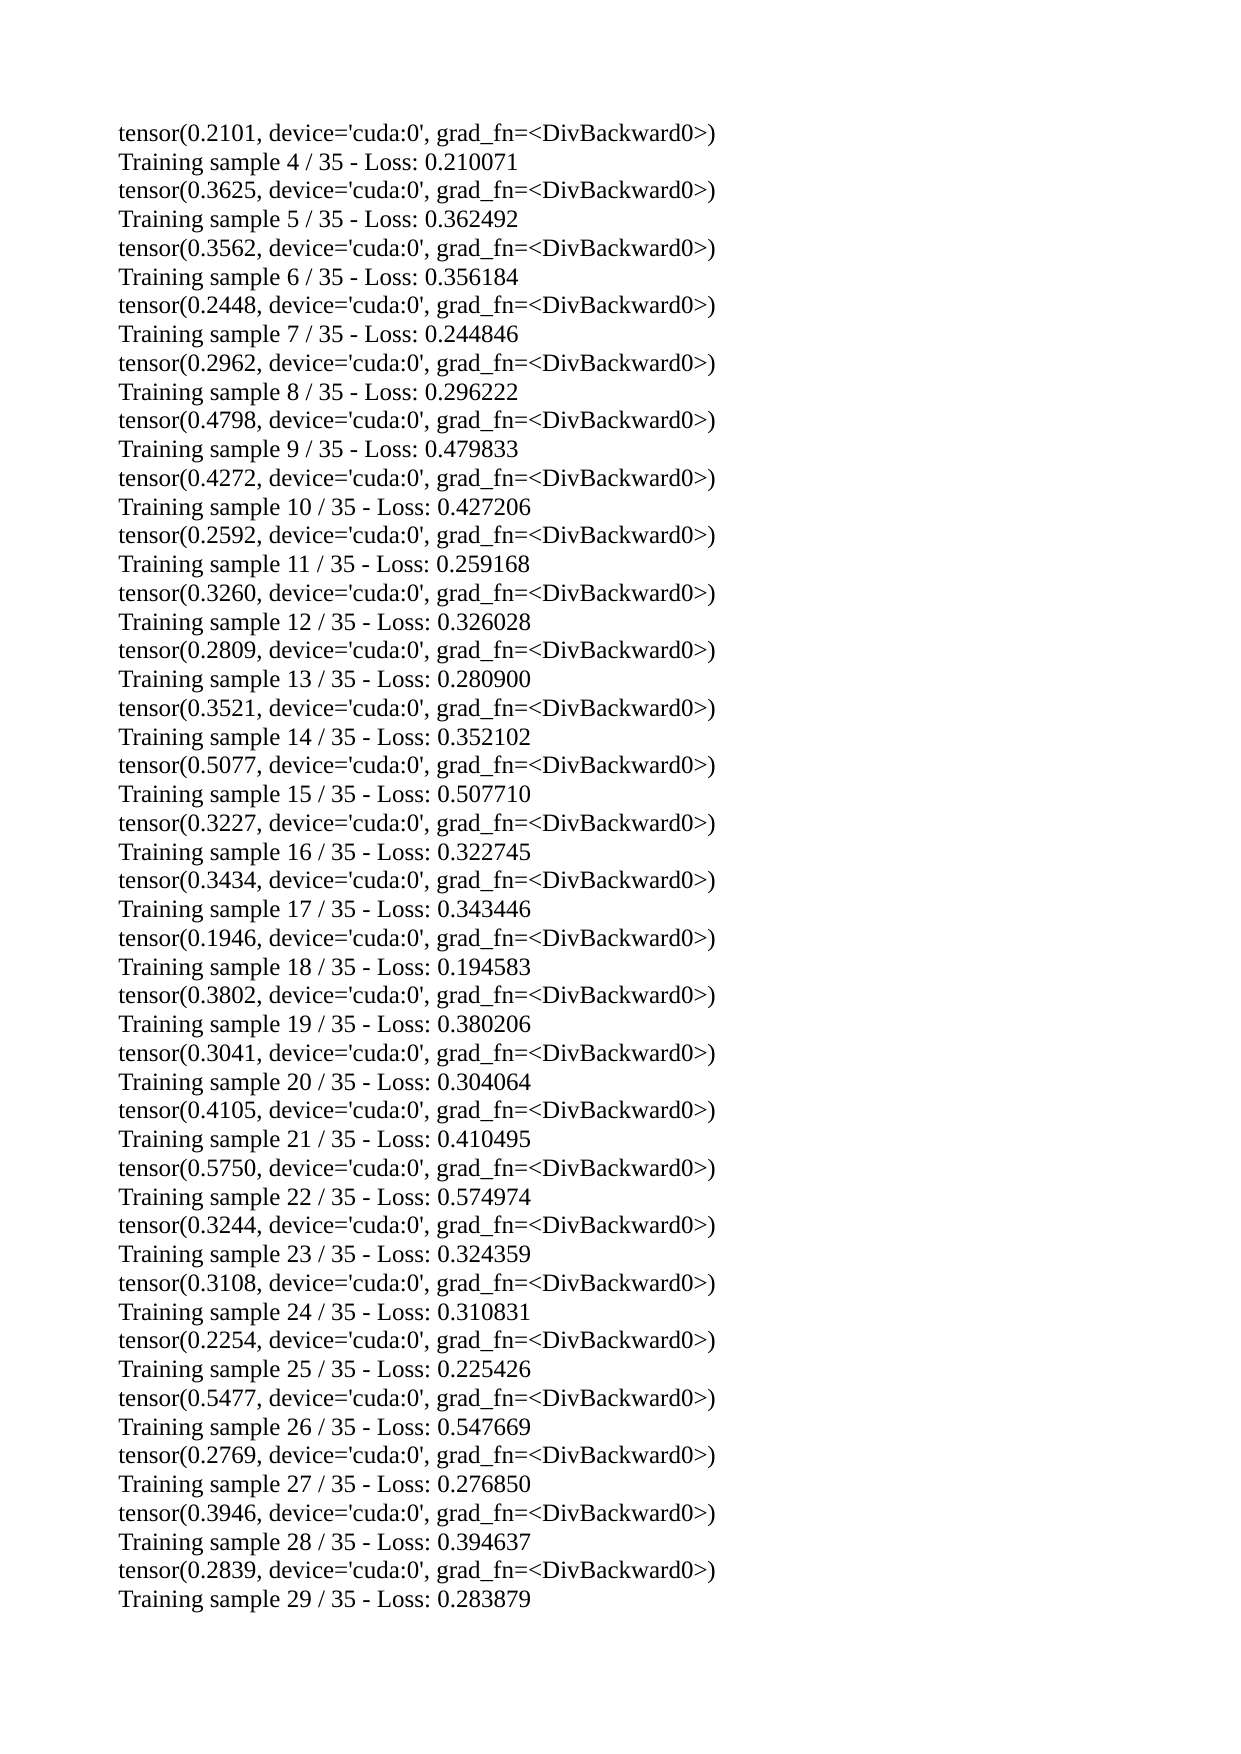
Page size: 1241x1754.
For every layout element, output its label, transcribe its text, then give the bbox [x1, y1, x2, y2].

text tensor(0.3562, device='cuda:0', grad_fn=<DivBackward0>) [118, 233, 1122, 262]
text tensor(0.2809, device='cuda:0', grad_fn=<DivBackward0>) [118, 636, 1122, 664]
text Training sample 16 / 35 - Loss: 0.322745 [118, 837, 1122, 866]
text Training sample 18 / 35 - Loss: 0.194583 [118, 952, 1122, 981]
text tensor(0.3260, device='cuda:0', grad_fn=<DivBackward0>) [118, 578, 1122, 607]
text Training sample 20 / 35 - Loss: 0.304064 [118, 1067, 1122, 1096]
text Training sample 4 / 35 - Loss: 0.210071 [118, 147, 1122, 176]
text Training sample 5 / 35 - Loss: 0.362492 [118, 204, 1122, 233]
text tensor(0.3946, device='cuda:0', grad_fn=<DivBackward0>) [118, 1498, 1122, 1527]
text Training sample 12 / 35 - Loss: 0.326028 [118, 607, 1122, 636]
text Training sample 7 / 35 - Loss: 0.244846 [118, 319, 1122, 348]
text tensor(0.5077, device='cuda:0', grad_fn=<DivBackward0>) [118, 751, 1122, 779]
text Training sample 19 / 35 - Loss: 0.380206 [118, 1009, 1122, 1038]
text Training sample 22 / 35 - Loss: 0.574974 [118, 1182, 1122, 1211]
text Training sample 6 / 35 - Loss: 0.356184 [118, 262, 1122, 291]
text tensor(0.2592, device='cuda:0', grad_fn=<DivBackward0>) [118, 521, 1122, 549]
text Training sample 24 / 35 - Loss: 0.310831 [118, 1297, 1122, 1326]
text tensor(0.4105, device='cuda:0', grad_fn=<DivBackward0>) [118, 1096, 1122, 1124]
text tensor(0.2962, device='cuda:0', grad_fn=<DivBackward0>) [118, 348, 1122, 377]
text Training sample 9 / 35 - Loss: 0.479833 [118, 434, 1122, 463]
text Training sample 14 / 35 - Loss: 0.352102 [118, 722, 1122, 751]
text Training sample 28 / 35 - Loss: 0.394637 [118, 1527, 1122, 1556]
text tensor(0.4272, device='cuda:0', grad_fn=<DivBackward0>) [118, 463, 1122, 492]
text Training sample 17 / 35 - Loss: 0.343446 [118, 894, 1122, 923]
text Training sample 11 / 35 - Loss: 0.259168 [118, 549, 1122, 578]
text tensor(0.4798, device='cuda:0', grad_fn=<DivBackward0>) [118, 406, 1122, 434]
text Training sample 15 / 35 - Loss: 0.507710 [118, 779, 1122, 808]
text tensor(0.3041, device='cuda:0', grad_fn=<DivBackward0>) [118, 1038, 1122, 1067]
text tensor(0.3244, device='cuda:0', grad_fn=<DivBackward0>) [118, 1211, 1122, 1239]
text tensor(0.3434, device='cuda:0', grad_fn=<DivBackward0>) [118, 866, 1122, 894]
text tensor(0.3802, device='cuda:0', grad_fn=<DivBackward0>) [118, 981, 1122, 1009]
text Training sample 13 / 35 - Loss: 0.280900 [118, 664, 1122, 693]
text Training sample 8 / 35 - Loss: 0.296222 [118, 377, 1122, 406]
text tensor(0.2448, device='cuda:0', grad_fn=<DivBackward0>) [118, 291, 1122, 319]
text Training sample 23 / 35 - Loss: 0.324359 [118, 1239, 1122, 1268]
text tensor(0.2101, device='cuda:0', grad_fn=<DivBackward0>) [118, 118, 1122, 147]
text tensor(0.3227, device='cuda:0', grad_fn=<DivBackward0>) [118, 808, 1122, 837]
text tensor(0.2254, device='cuda:0', grad_fn=<DivBackward0>) [118, 1326, 1122, 1354]
text Training sample 10 / 35 - Loss: 0.427206 [118, 492, 1122, 521]
text tensor(0.2839, device='cuda:0', grad_fn=<DivBackward0>) [118, 1556, 1122, 1584]
text Training sample 29 / 35 - Loss: 0.283879 [118, 1584, 1122, 1613]
text Training sample 21 / 35 - Loss: 0.410495 [118, 1124, 1122, 1153]
text tensor(0.3521, device='cuda:0', grad_fn=<DivBackward0>) [118, 693, 1122, 722]
text Training sample 26 / 35 - Loss: 0.547669 [118, 1412, 1122, 1441]
text tensor(0.1946, device='cuda:0', grad_fn=<DivBackward0>) [118, 923, 1122, 952]
text tensor(0.3625, device='cuda:0', grad_fn=<DivBackward0>) [118, 176, 1122, 204]
text tensor(0.5750, device='cuda:0', grad_fn=<DivBackward0>) [118, 1153, 1122, 1182]
text Training sample 25 / 35 - Loss: 0.225426 [118, 1354, 1122, 1383]
text Training sample 27 / 35 - Loss: 0.276850 [118, 1469, 1122, 1498]
text tensor(0.2769, device='cuda:0', grad_fn=<DivBackward0>) [118, 1441, 1122, 1469]
text tensor(0.3108, device='cuda:0', grad_fn=<DivBackward0>) [118, 1268, 1122, 1297]
text tensor(0.5477, device='cuda:0', grad_fn=<DivBackward0>) [118, 1383, 1122, 1412]
